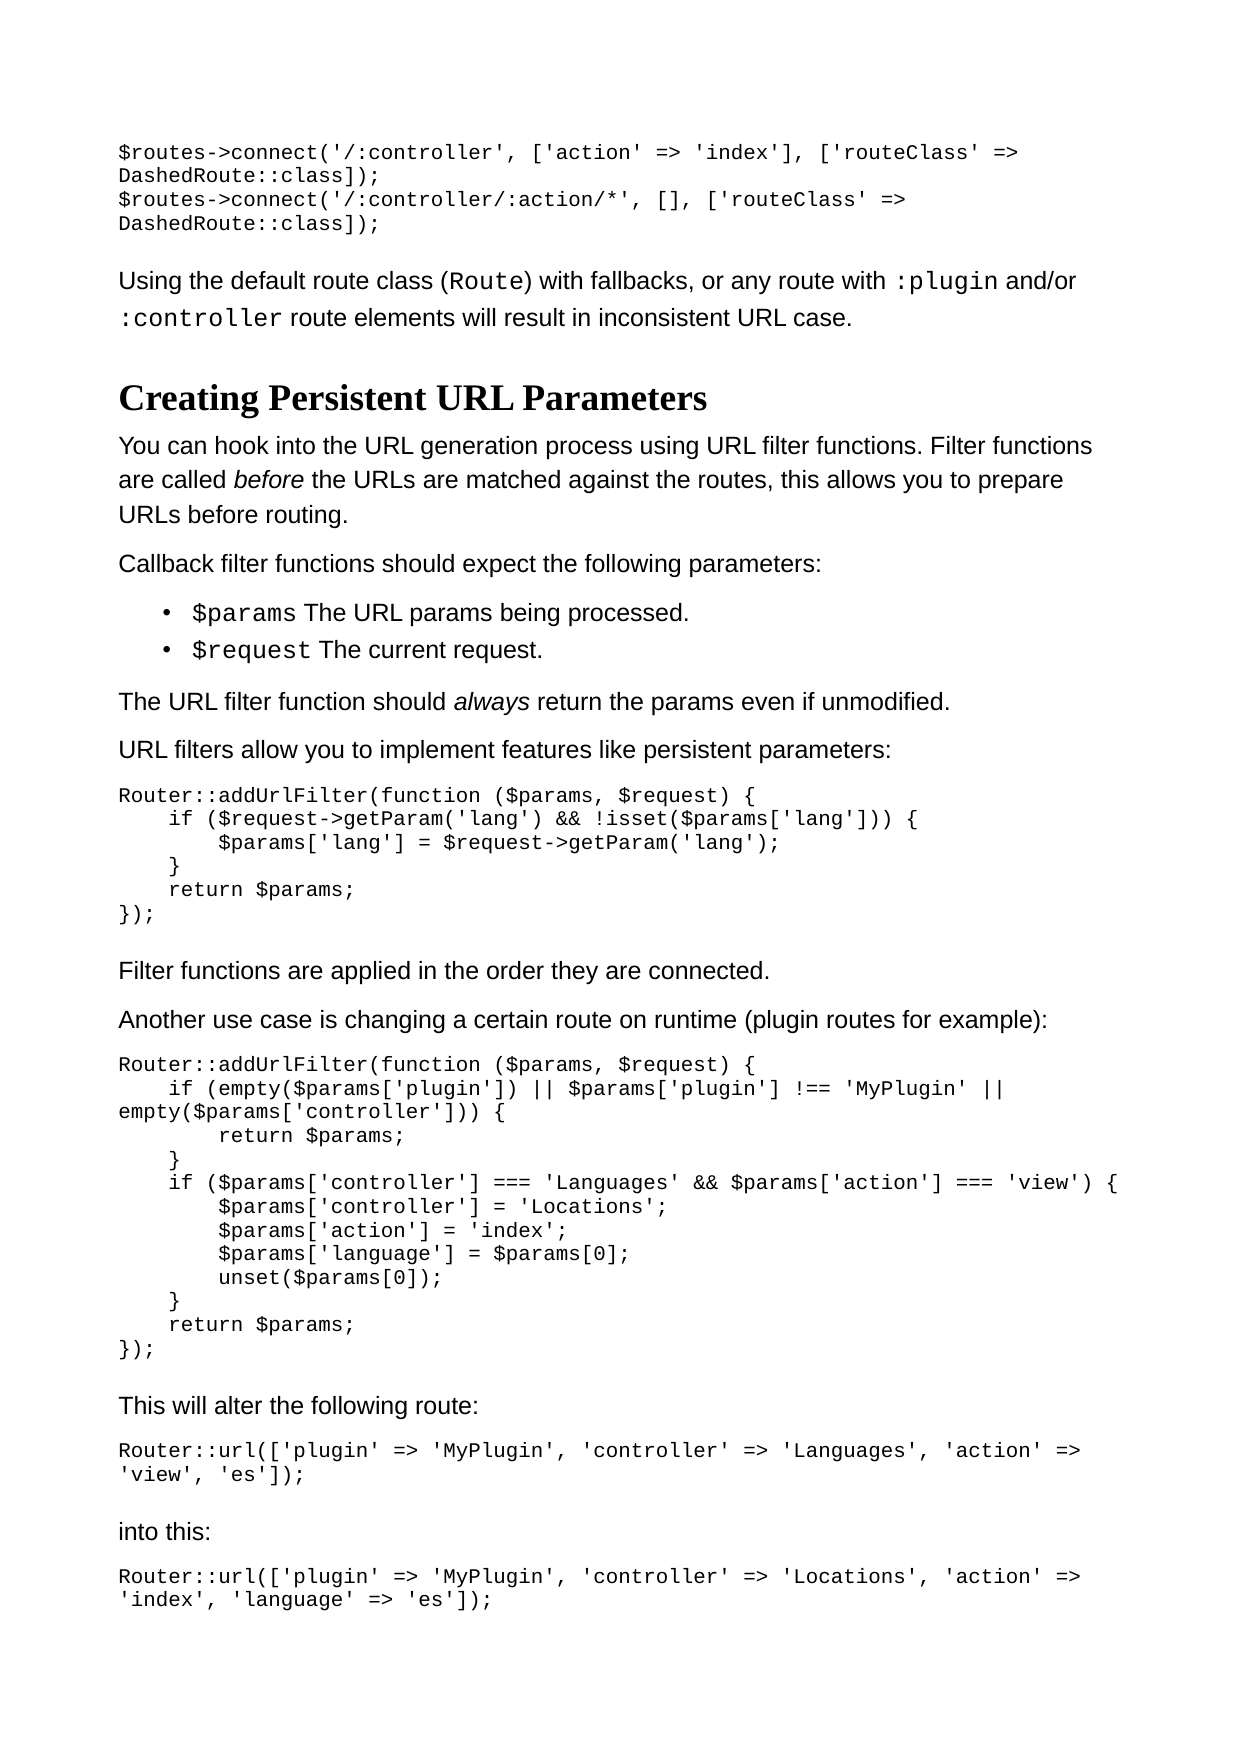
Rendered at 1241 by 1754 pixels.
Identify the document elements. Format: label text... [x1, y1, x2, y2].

text $params['language'] = $params[0]; [118, 1243, 1122, 1267]
text return $params; [118, 1314, 1122, 1338]
text } [118, 856, 1122, 879]
text }); [118, 1338, 1122, 1361]
text Using the default route class (Route) with fallbacks, or any route with :plugin and/or :controller route elements will result in inconsistent URL case. [118, 266, 1122, 333]
text URL filters allow you to implement features like persistent parameters: [118, 736, 1122, 764]
text The URL filter function should always return the params even if unmodified. [118, 686, 1122, 715]
text This will alter the following route: [118, 1391, 1122, 1420]
subtitle Creating Persistent URL Parameters [118, 375, 1122, 418]
text unset($params[0]); [118, 1267, 1122, 1291]
text $params['action'] = 'index'; [118, 1219, 1122, 1243]
text if ($request->getParam('lang') && !isset($params['lang'])) { [118, 808, 1122, 832]
text Router::addUrlFilter(function ($params, $request) { [118, 1054, 1122, 1078]
text Router::url(['plugin' => 'MyPlugin', 'controller' => 'Languages', 'action' => 'view', 'es']); [118, 1440, 1122, 1487]
text $params['controller'] = 'Locations'; [118, 1196, 1122, 1219]
text }); [118, 903, 1122, 926]
text Filter functions are applied in the order they are connected. [118, 956, 1122, 985]
text into this: [118, 1517, 1122, 1546]
list $request The current request. [162, 635, 1122, 666]
text You can hook into the URL generation process using URL filter functions. Filter functions are called before the URLs are matched against the routes, this allows you to prepare URLs before routing. [118, 431, 1122, 528]
text return $params; [118, 1125, 1122, 1149]
text if (empty($params['plugin']) || $params['plugin'] !== 'MyPlugin' || empty($params['controller'])) { [118, 1078, 1122, 1125]
text return $params; [118, 879, 1122, 903]
text Callback filter functions should expect the following parameters: [118, 549, 1122, 577]
text if ($params['controller'] === 'Languages' && $params['action'] === 'view') { [118, 1172, 1122, 1196]
text Router::addUrlFilter(function ($params, $request) { [118, 784, 1122, 808]
text $routes->connect('/:controller/:action/*', [], ['routeClass' => DashedRoute::class]); [118, 189, 1122, 236]
text } [118, 1291, 1122, 1314]
list $params The URL params being processed. [162, 598, 1122, 629]
text Router::url(['plugin' => 'MyPlugin', 'controller' => 'Locations', 'action' => 'index', 'language' => 'es']); [118, 1566, 1122, 1613]
text } [118, 1149, 1122, 1172]
text Another use case is changing a certain route on runtime (plugin routes for example): [118, 1005, 1122, 1034]
text $params['lang'] = $request->getParam('lang'); [118, 832, 1122, 856]
text $routes->connect('/:controller', ['action' => 'index'], ['routeClass' => DashedRoute::class]); [118, 142, 1122, 189]
